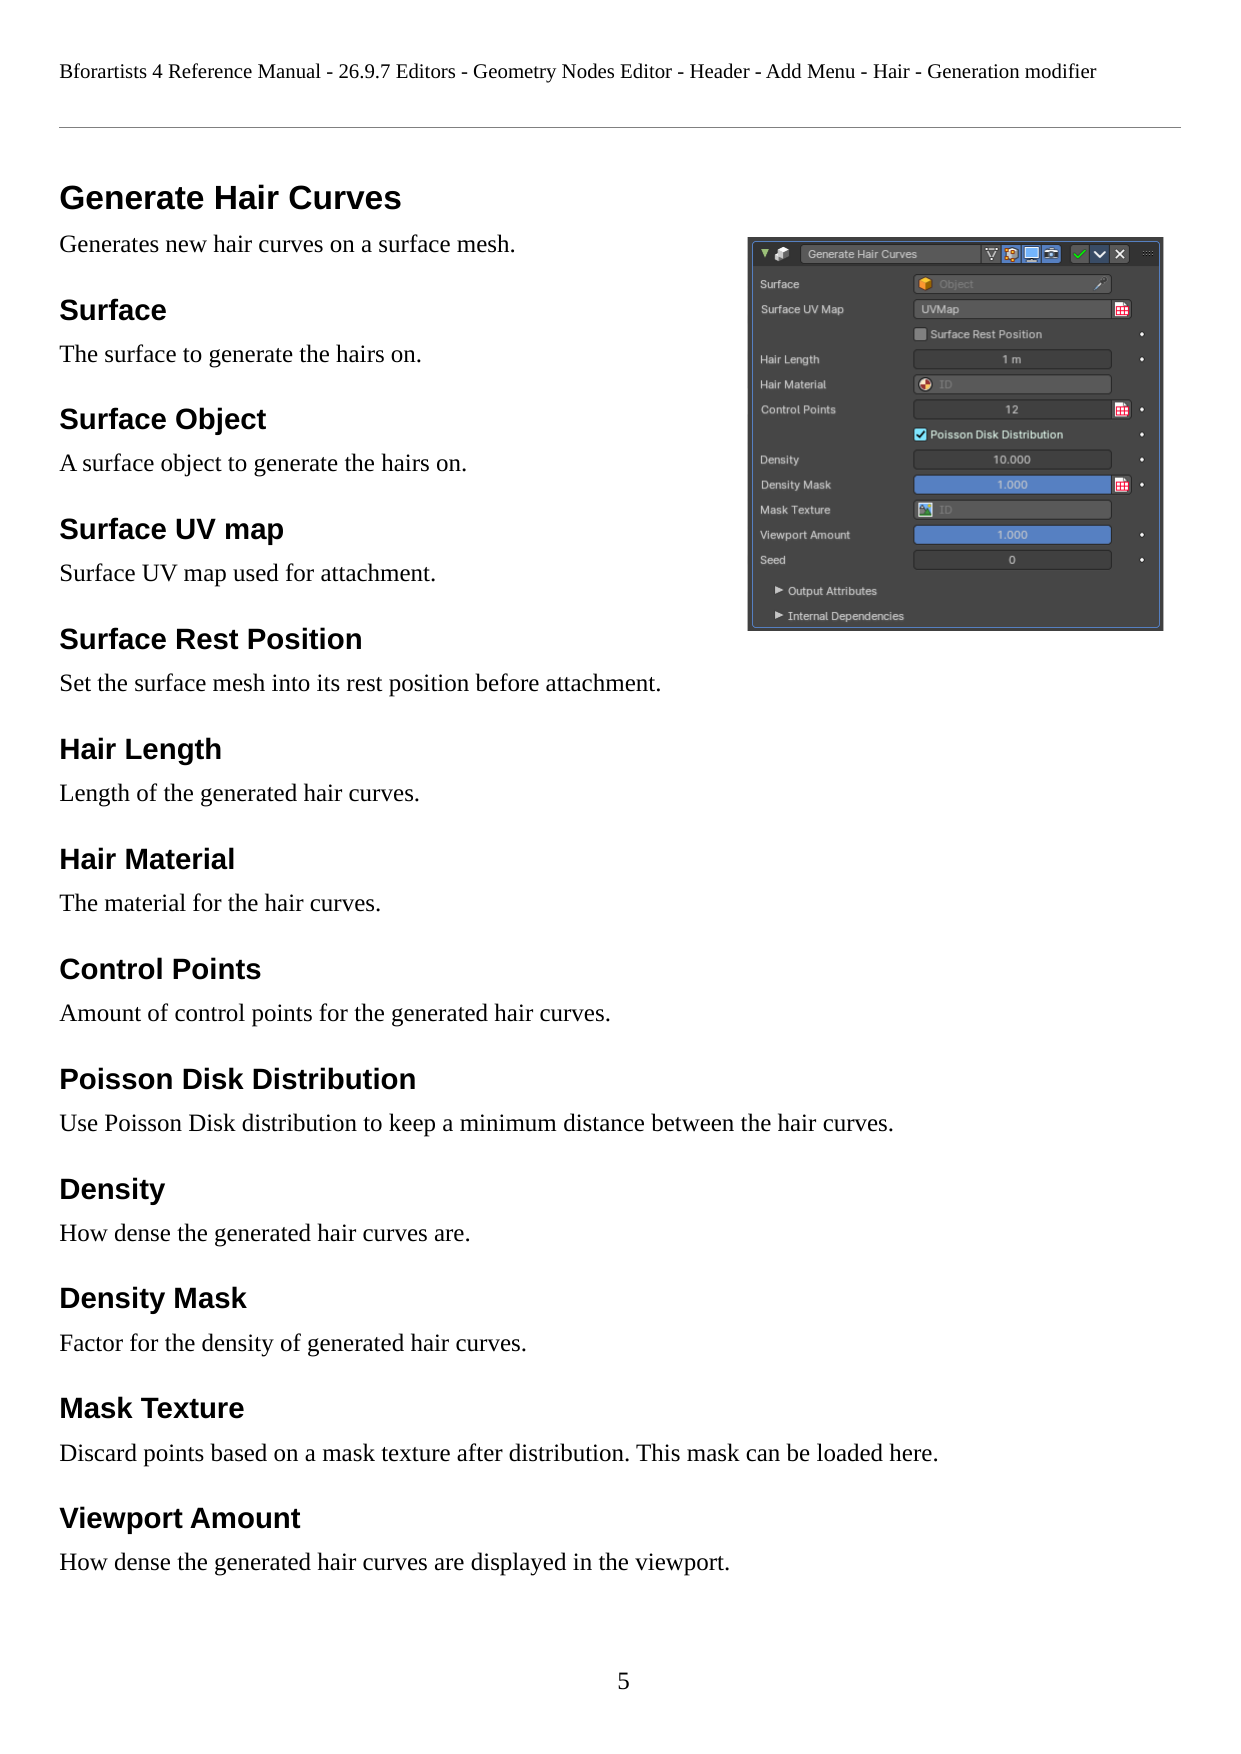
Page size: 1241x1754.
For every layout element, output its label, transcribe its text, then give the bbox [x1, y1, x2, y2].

subtitle Control Points [59, 952, 1181, 986]
subtitle Mask Texture [59, 1391, 1181, 1425]
subtitle [1164, 402, 1181, 436]
text Amount of control points for the generated hair curves. [59, 998, 1181, 1027]
text Factor for the density of generated hair curves. [59, 1328, 1181, 1356]
text Discard points based on a mask texture after distribution. This mask can be loaded here. [59, 1438, 1181, 1466]
picture [747, 237, 1164, 631]
subtitle [1164, 512, 1181, 546]
subtitle Viewport Amount [59, 1501, 1181, 1535]
text The surface to generate the hairs on. [59, 339, 747, 367]
text How dense the generated hair curves are displayed in the viewport. [59, 1547, 1181, 1576]
subtitle Density Mask [59, 1281, 1181, 1315]
subtitle Poisson Disk Distribution [59, 1062, 1181, 1095]
text Length of the generated hair curves. [59, 778, 1181, 807]
text The material for the hair curves. [59, 888, 1181, 917]
subtitle [1164, 292, 1181, 326]
subtitle Surface UV map [59, 512, 747, 546]
text Generates new hair curves on a surface mesh. [59, 229, 1181, 257]
subtitle Surface [59, 292, 747, 326]
subtitle Hair Material [59, 842, 1181, 876]
text How dense the generated hair curves are. [59, 1218, 1181, 1247]
subtitle Generate Hair Curves [59, 178, 1181, 216]
subtitle Surface Rest Position [59, 622, 1181, 656]
text Set the surface mesh into its rest position before attachment. [59, 668, 1181, 697]
text Use Poisson Disk distribution to keep a minimum distance between the hair curves. [59, 1108, 1181, 1137]
text Surface UV map used for attachment. [59, 558, 747, 587]
subtitle Hair Length [59, 732, 1181, 766]
text A surface object to generate the hairs on. [59, 448, 747, 477]
subtitle Surface Object [59, 402, 747, 436]
subtitle Density [59, 1172, 1181, 1205]
